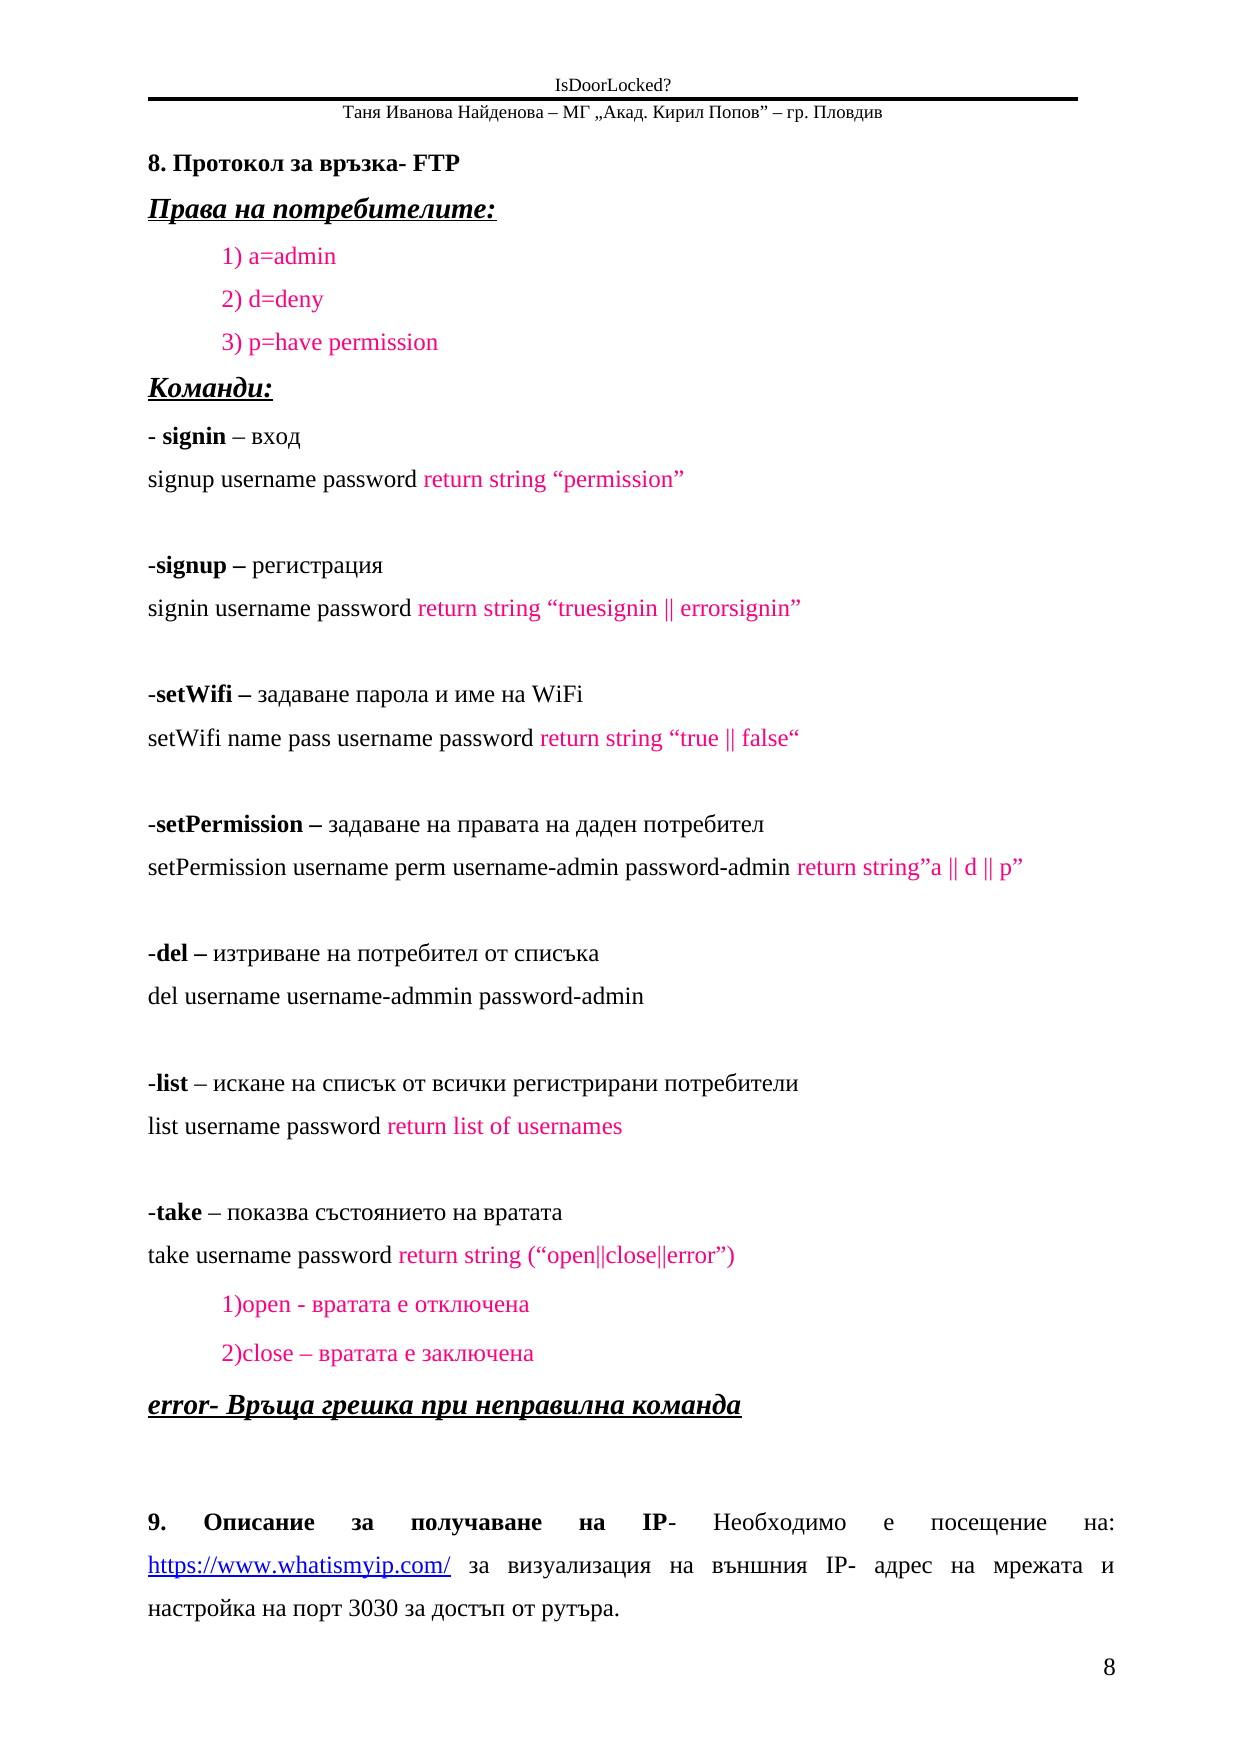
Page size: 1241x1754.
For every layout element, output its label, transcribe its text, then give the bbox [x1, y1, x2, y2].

text list username password return list of usernames [148, 1111, 1116, 1139]
text -list – искане на списък от всички регистрирани потребители [148, 1068, 1116, 1096]
text -take – показва състоянието на вратата [148, 1197, 1116, 1226]
text Права на потребителите: [148, 191, 1116, 224]
text -setWifi – задаване парола и име на WiFi [148, 679, 1116, 708]
text setPermission username perm username-admin password-admin return string”a || d || p” [148, 852, 1116, 881]
text - signin – вход [148, 421, 1116, 449]
text 3) p=have permission [221, 327, 1116, 356]
text signup username password return string “permission” [148, 464, 1116, 493]
text 2)close – вратата е заключена [221, 1338, 1116, 1367]
text signin username password return string “truesignin || errorsignin” [148, 593, 1116, 622]
text 9. Описание за получаване на IP- Необходимо е посещение на: https://www.whatismyip.com/ за визуализация на външния IP- адрес на мрежата и настройка на порт 3030 за достъп от рутъра. [148, 1507, 1116, 1622]
text del username username-admmin password-admin [148, 981, 1116, 1010]
text 2) d=deny [221, 284, 1116, 313]
text 1) a=admin [221, 241, 1116, 270]
text -setPermission – задаване на правата на даден потребител [148, 809, 1116, 838]
text 1)open - вратата е отключена [221, 1289, 1116, 1318]
text error- Връща грешка при неправилна команда [148, 1387, 1116, 1421]
text -signup – регистрация [148, 550, 1116, 579]
text 8. Протокол за връзка- FTP [148, 148, 1116, 176]
text setWifi name pass username password return string “true || false“ [148, 723, 1116, 751]
text take username password return string (“open||close||error”) [148, 1240, 1116, 1269]
text Команди: [148, 370, 1116, 404]
text -del – изтриване на потребител от списъка [148, 938, 1116, 967]
